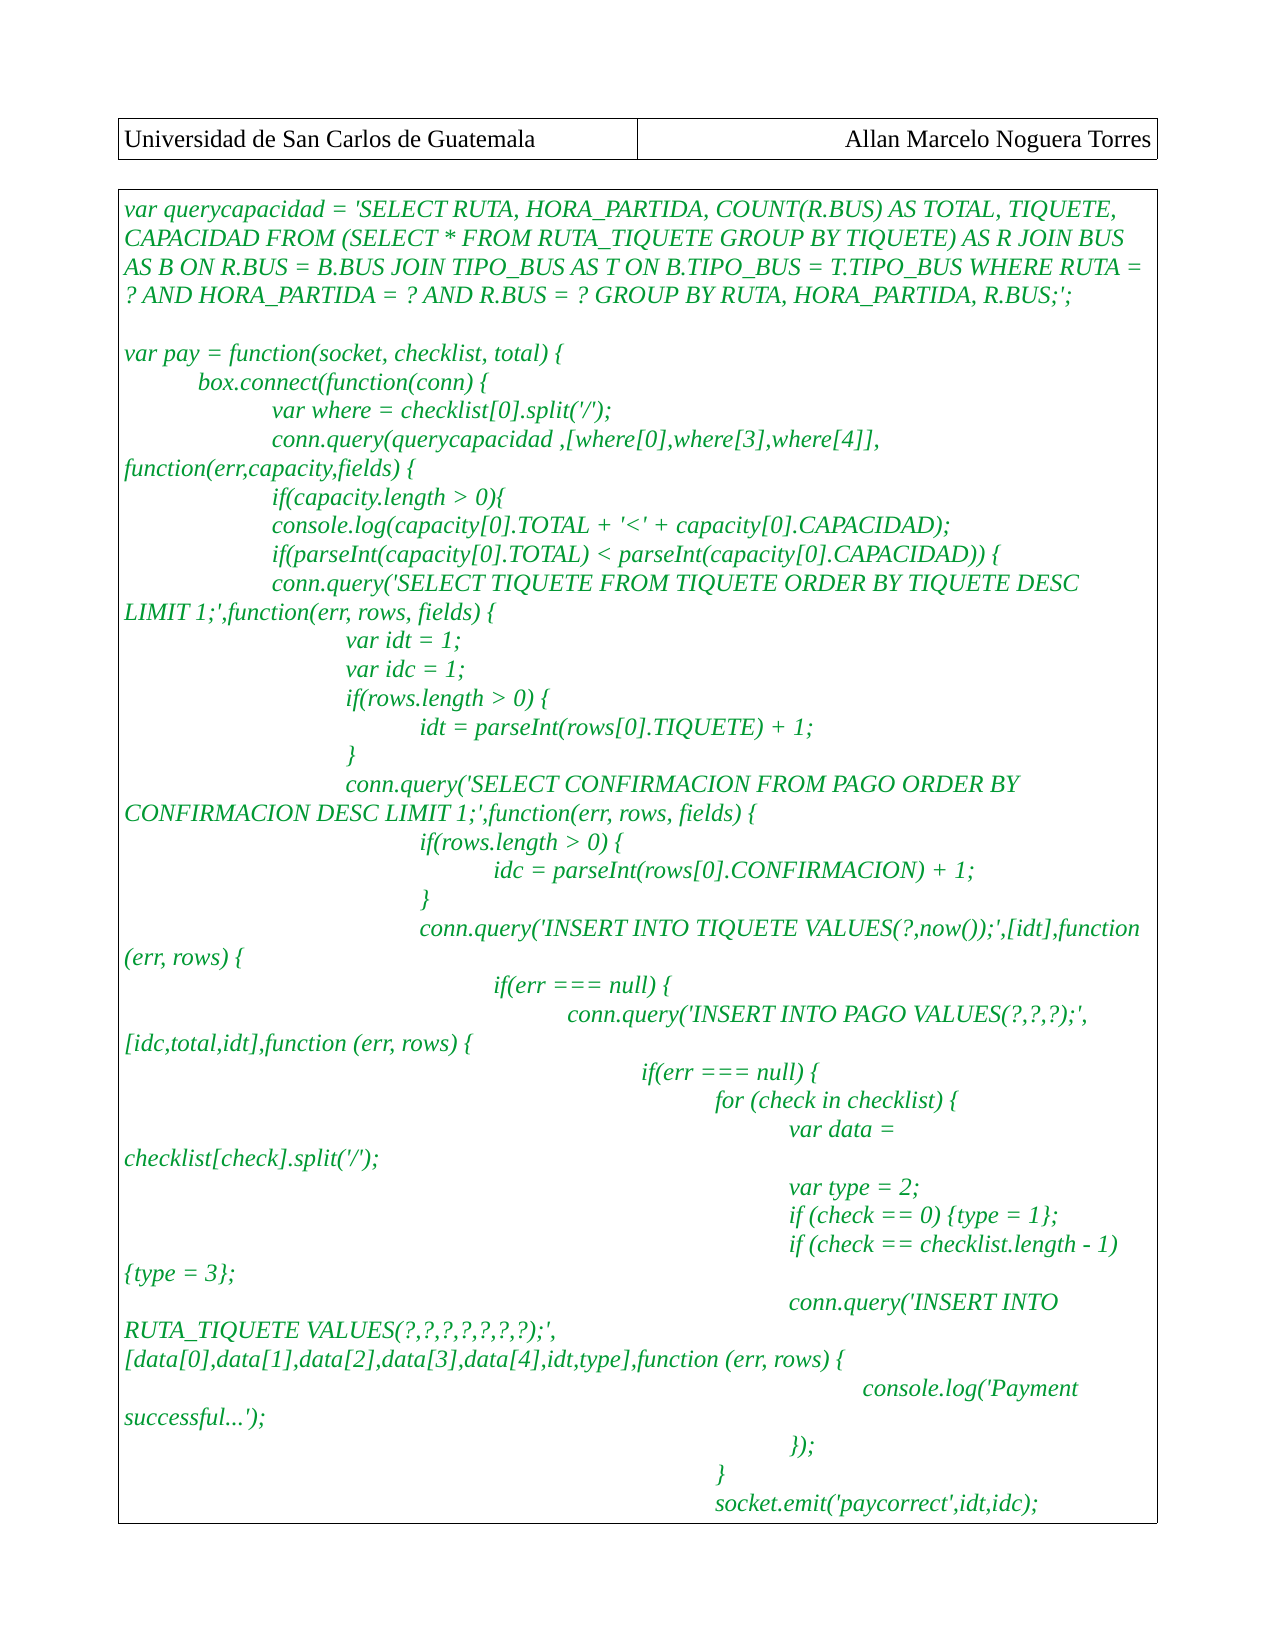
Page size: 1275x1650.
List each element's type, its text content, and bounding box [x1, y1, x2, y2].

table_header var querycapacidad = 'SELECT RUTA, HORA_PARTIDA, COUNT(R.BUS) AS TOTAL, TIQUETE, CAPACIDAD FROM (SELECT * FROM RUTA_TIQUETE GROUP BY TIQUETE) AS R JOIN BUS AS B ON R.BUS = B.BUS JOIN TIPO_BUS AS T ON B.TIPO_BUS = T.TIPO_BUS WHERE RUTA = ? AND HORA_PARTIDA = ? AND R.BUS = ? GROUP BY RUTA, HORA_PARTIDA, R.BUS;'; var pay = function(socket, checklist, total) { box.connect(function(conn) { var where = checklist[0].split('/'); conn.query(querycapacidad ,[where[0],where[3],where[4]], function(err,capacity,fields) { if(capacity.length > 0){ console.log(capacity[0].TOTAL + '<' + capacity[0].CAPACIDAD); if(parseInt(capacity[0].TOTAL) < parseInt(capacity[0].CAPACIDAD)) { conn.query('SELECT TIQUETE FROM TIQUETE ORDER BY TIQUETE DESC LIMIT 1;',function(err, rows, fields) { var idt = 1; var idc = 1; if(rows.length > 0) { idt = parseInt(rows[0].TIQUETE) + 1; } conn.query('SELECT CONFIRMACION FROM PAGO ORDER BY CONFIRMACION DESC LIMIT 1;',function(err, rows, fields) { if(rows.length > 0) { idc = parseInt(rows[0].CONFIRMACION) + 1; } conn.query('INSERT INTO TIQUETE VALUES(?,now());',[idt],function (err, rows) { if(err === null) { conn.query('INSERT INTO PAGO VALUES(?,?,?);',[idc,total,idt],function (err, rows) { if(err === null) { for (check in checklist) { var data = checklist[check].split('/'); var type = 2; if (check == 0) {type = 1}; if (check == checklist.length - 1) {type = 3}; conn.query('INSERT INTO RUTA_TIQUETE VALUES(?,?,?,?,?,?,?);',[data[0],data[1],data[2],data[3],data[4],idt,type],function (err, rows) { console.log('Payment successful...'); }); } socket.emit('paycorrect',idt,idc); [119, 190, 1157, 1522]
